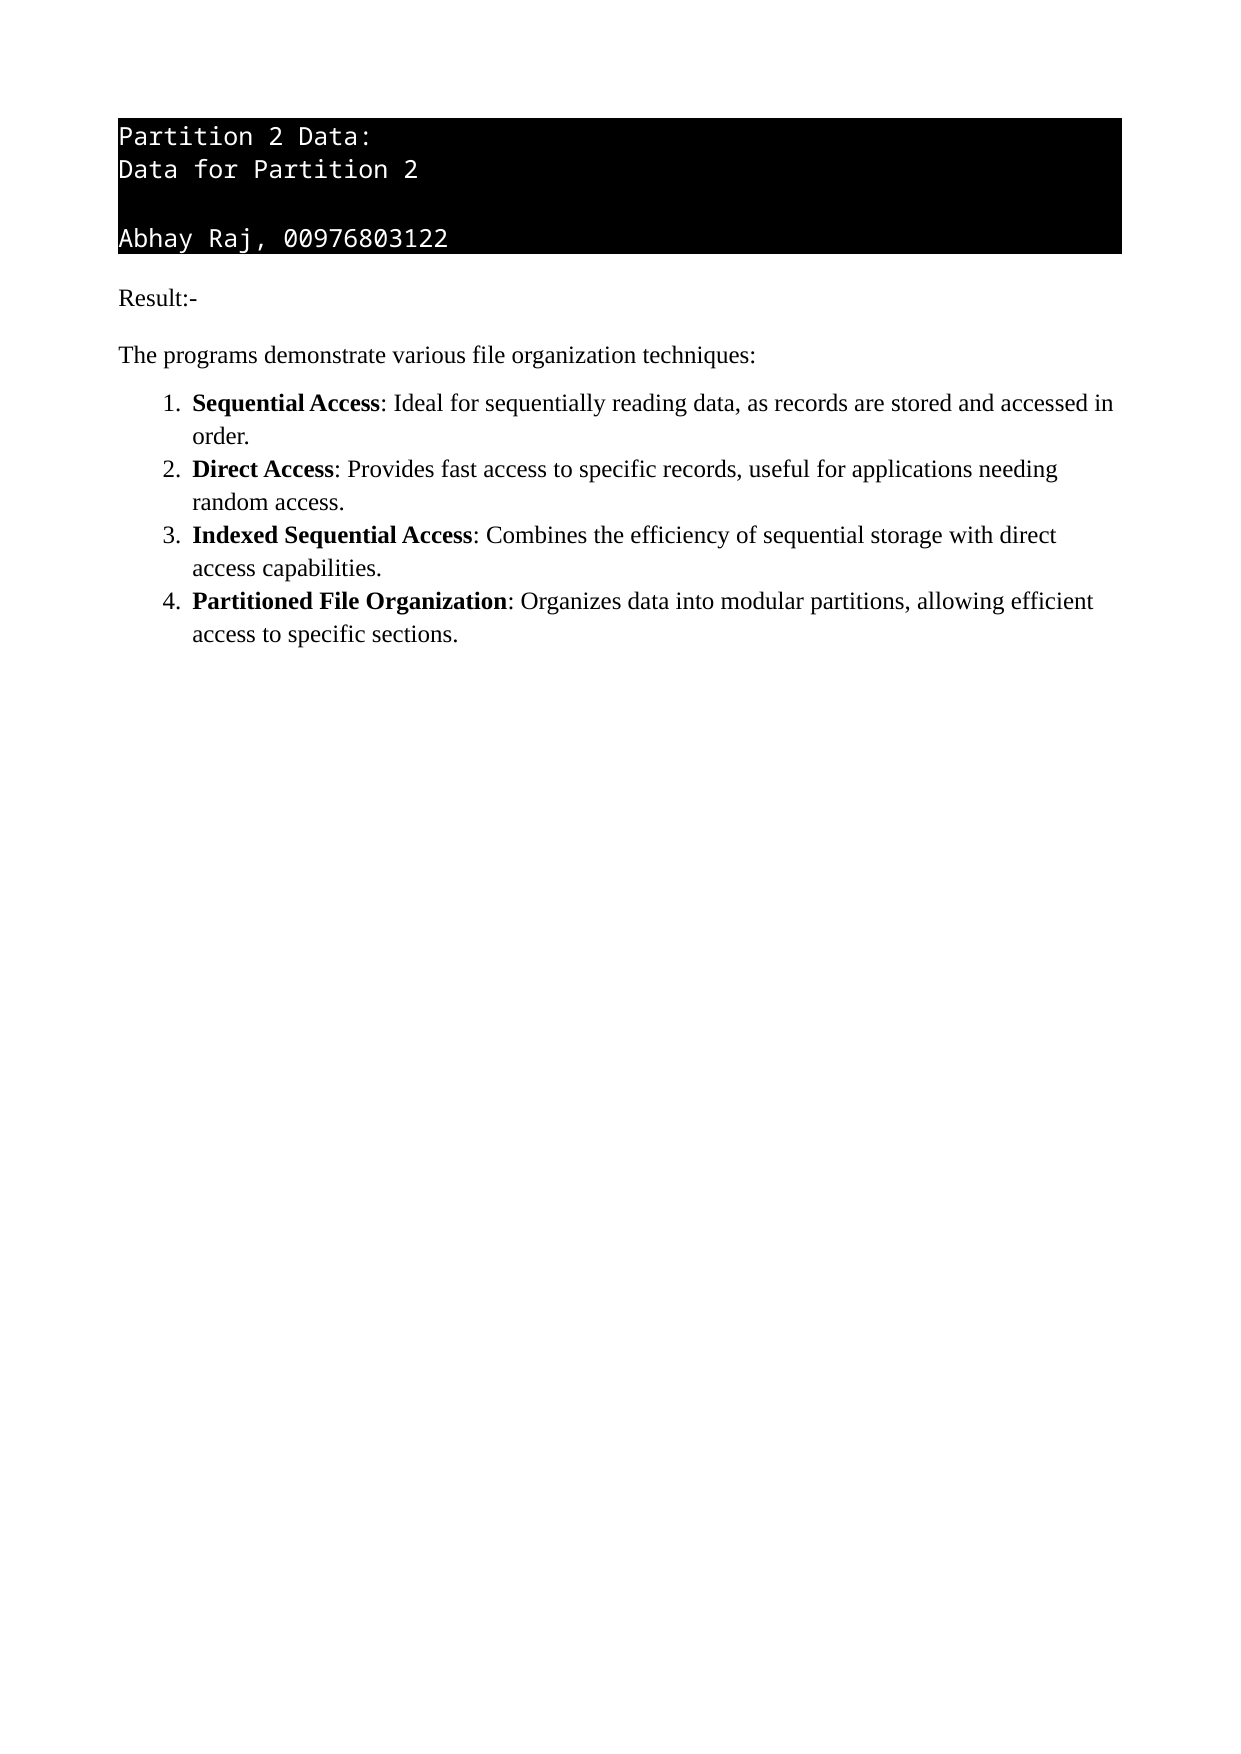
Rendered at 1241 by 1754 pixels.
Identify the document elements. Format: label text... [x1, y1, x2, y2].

list Sequential Access: Ideal for sequentially reading data, as records are stored and accessed in order. [162, 388, 1122, 450]
text The programs demonstrate various file organization techniques: [118, 341, 1122, 369]
list Indexed Sequential Access: Combines the efficiency of sequential storage with direct access capabilities. [162, 520, 1122, 582]
text Partition 2 Data: [118, 118, 1122, 152]
text Abhay Raj, 00976803122 [118, 220, 1122, 254]
list Partitioned File Organization: Organizes data into modular partitions, allowing efficient access to specific sections. [162, 586, 1122, 648]
text Result:- [118, 283, 1122, 312]
text Data for Partition 2 [118, 152, 1122, 186]
list Direct Access: Provides fast access to specific records, useful for applications needing random access. [162, 454, 1122, 516]
